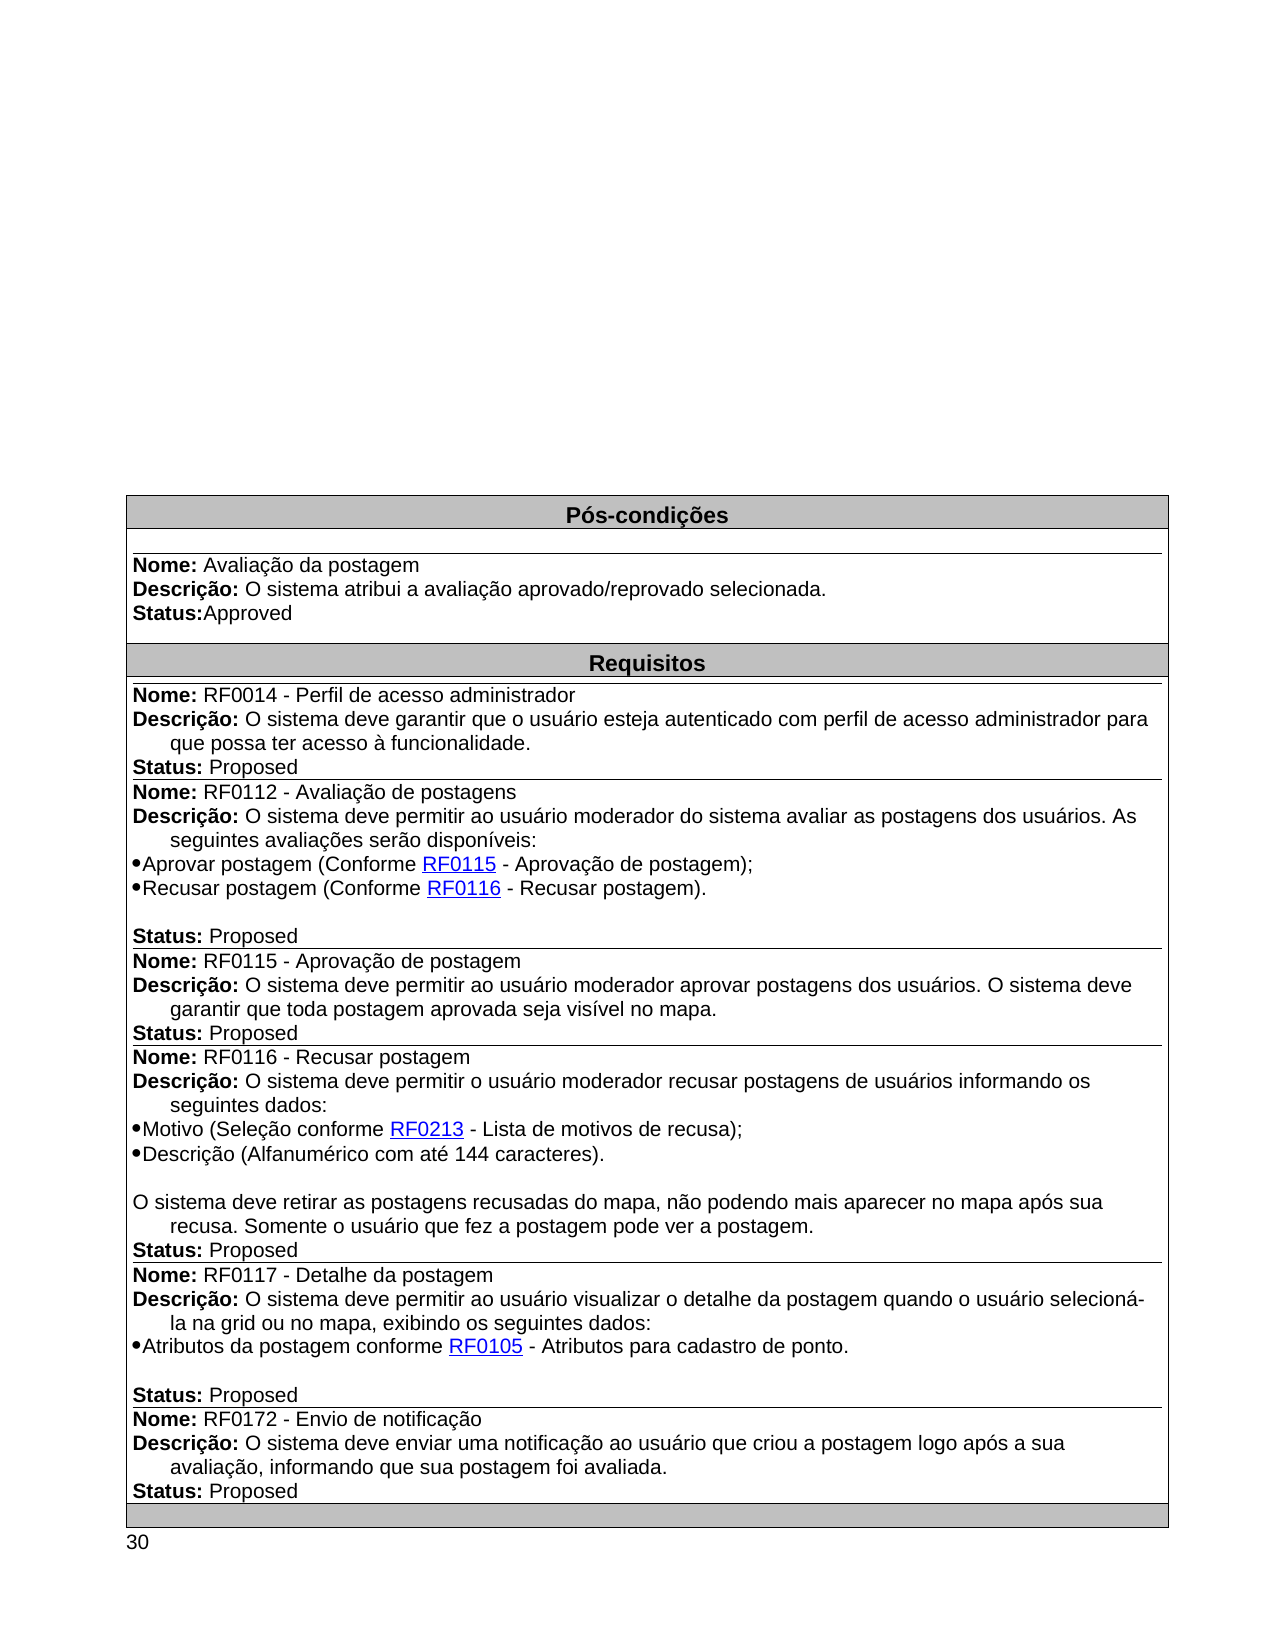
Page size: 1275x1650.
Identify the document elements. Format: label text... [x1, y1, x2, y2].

table_cell [127, 677, 1168, 1503]
table_header Nome: RF0014 - Perfil de acesso administrador Descrição: O sistema deve garantir que o usuário esteja autenticado com perfil de acesso administrador para que possa ter acesso à funcionalidade. Status: Proposed [133, 684, 1162, 779]
table_cell Nome: RF0117 - Detalhe da postagem Descrição: O sistema deve permitir ao usuário visualizar o detalhe da postagem quando o usuário selecioná-la na grid ou no mapa, exibindo os seguintes dados: Atributos da postagem conforme RF0105 - Atributos para cadastro de ponto. Status: Proposed [133, 1263, 1162, 1407]
table_cell [127, 1504, 1168, 1527]
table_cell Nome: RF0112 - Avaliação de postagens Descrição: O sistema deve permitir ao usuário moderador do sistema avaliar as postagens dos usuários. As seguintes avaliações serão disponíveis: Aprovar postagem (Conforme RF0115 - Aprovação de postagem); Recusar postagem (Conforme RF0116 - Recusar postagem). Status: Proposed [133, 780, 1162, 948]
table_header Nome: Avaliação da postagem Descrição: O sistema atribui a avaliação aprovado/reprovado selecionada. Status:Approved [133, 554, 1162, 625]
table_cell Pós-condições [127, 496, 1168, 528]
table_cell Nome: RF0172 - Envio de notificação Descrição: O sistema deve enviar uma notificação ao usuário que criou a postagem logo após a sua avaliação, informando que sua postagem foi avaliada. Status: Proposed [133, 1408, 1162, 1503]
table_cell Nome: RF0115 - Aprovação de postagem Descrição: O sistema deve permitir ao usuário moderador aprovar postagens dos usuários. O sistema deve garantir que toda postagem aprovada seja visível no mapa. Status: Proposed [133, 949, 1162, 1045]
table_cell [127, 529, 1168, 643]
table_cell Requisitos [127, 644, 1168, 676]
table_cell Nome: RF0116 - Recusar postagem Descrição: O sistema deve permitir o usuário moderador recusar postagens de usuários informando os seguintes dados: Motivo (Seleção conforme RF0213 - Lista de motivos de recusa); Descrição (Alfanumérico com até 144 caracteres). O sistema deve retirar as postagens recusadas do mapa, não podendo mais aparecer no mapa após sua recusa. Somente o usuário que fez a postagem pode ver a postagem. Status: Proposed [133, 1046, 1162, 1262]
